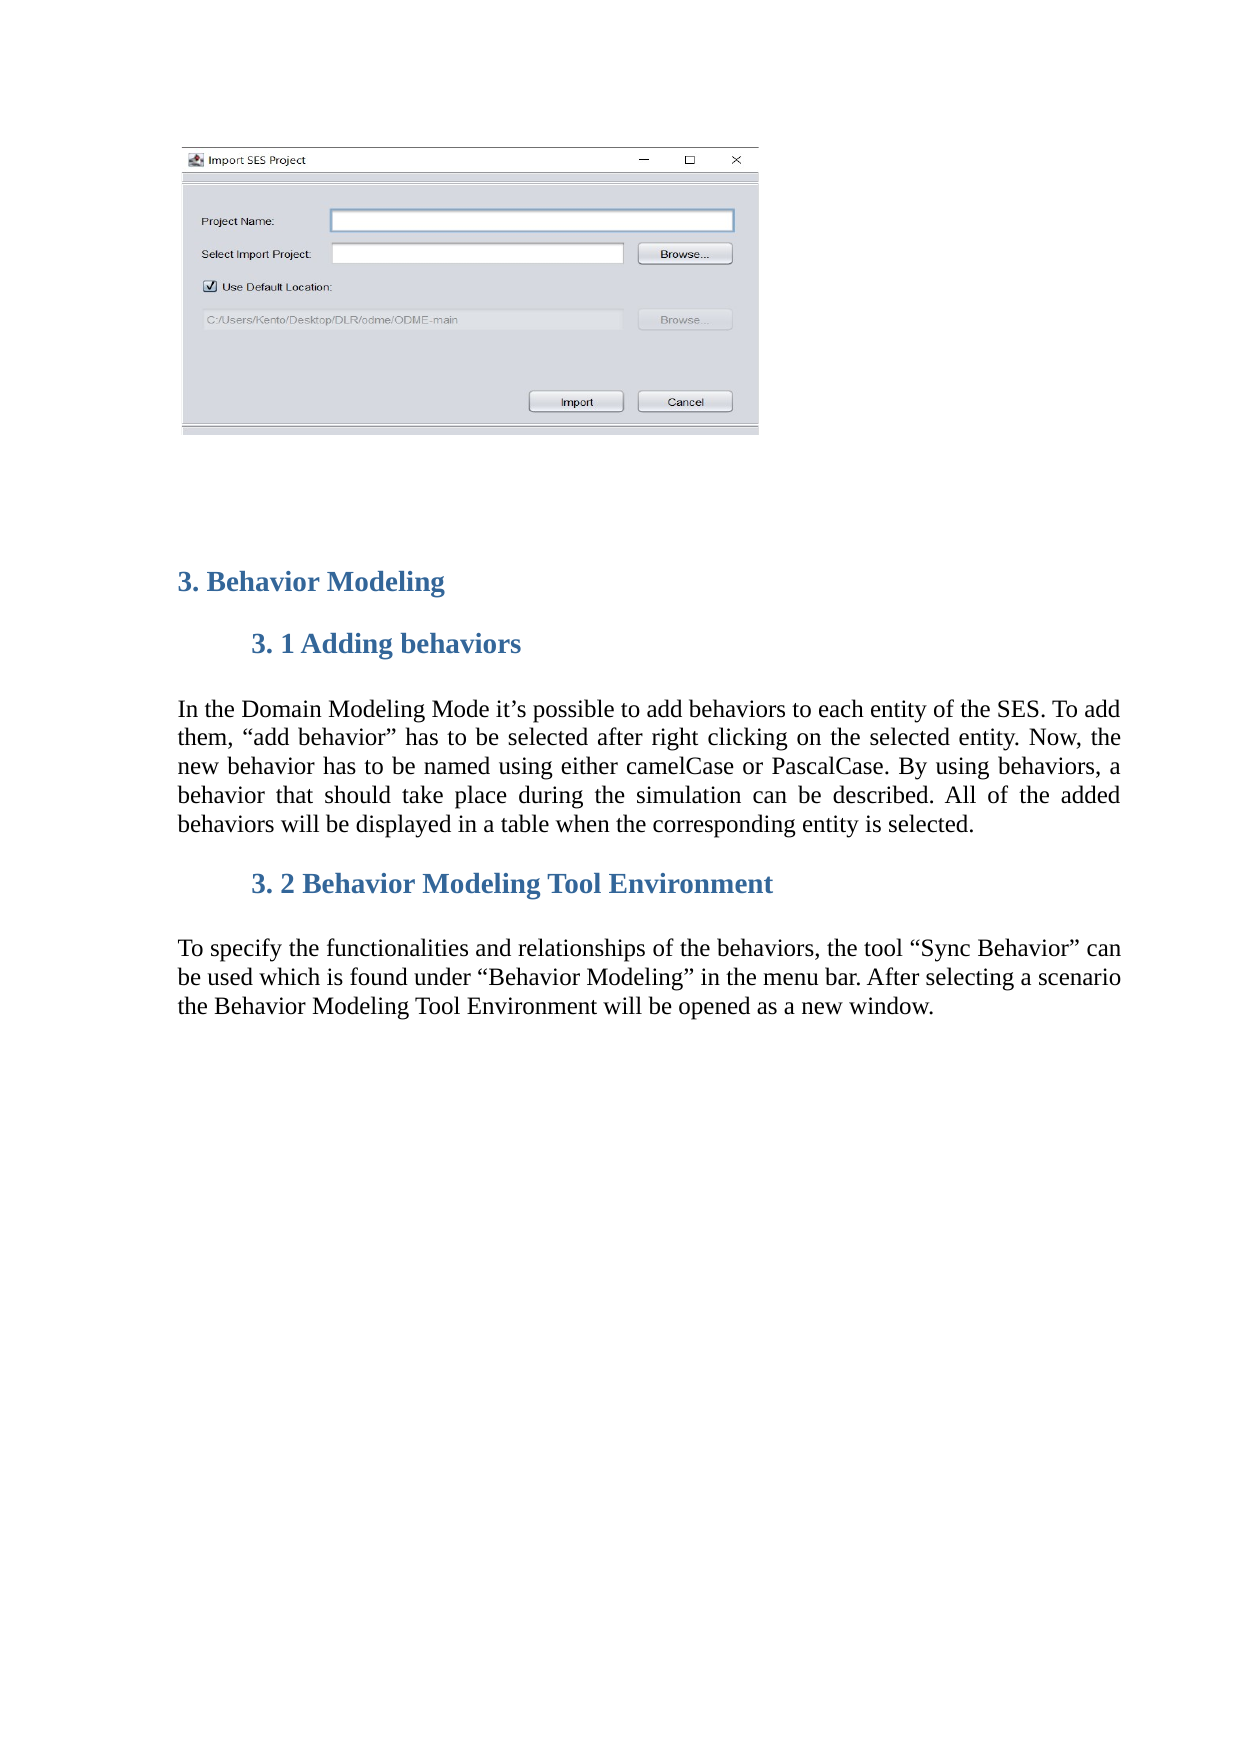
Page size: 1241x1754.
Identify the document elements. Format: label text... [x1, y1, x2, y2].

text 3. 2 Behavior Modeling Tool Environment [177, 866, 1122, 900]
text 3. 1 Adding behaviors [177, 627, 1122, 660]
text To specify the functionalities and relationships of the behaviors, the tool “Sync Behavior” can be used which is found under “Behavior Modeling” in the menu bar. After selecting a scenario the Behavior Modeling Tool Environment will be opened as a new window. [177, 933, 1122, 1019]
text 3. Behavior Modeling [177, 564, 1122, 598]
picture [181, 147, 759, 435]
text In the Domain Modeling Mode it’s possible to add behaviors to each entity of the SES. To add them, “add behavior” has to be selected after right clicking on the selected entity. Now, the new behavior has to be named using either camelCase or PascalCase. By using behaviors, a behavior that should take place during the simulation can be described. All of the added behaviors will be displayed in a table when the corresponding entity is selected. [177, 694, 1122, 837]
